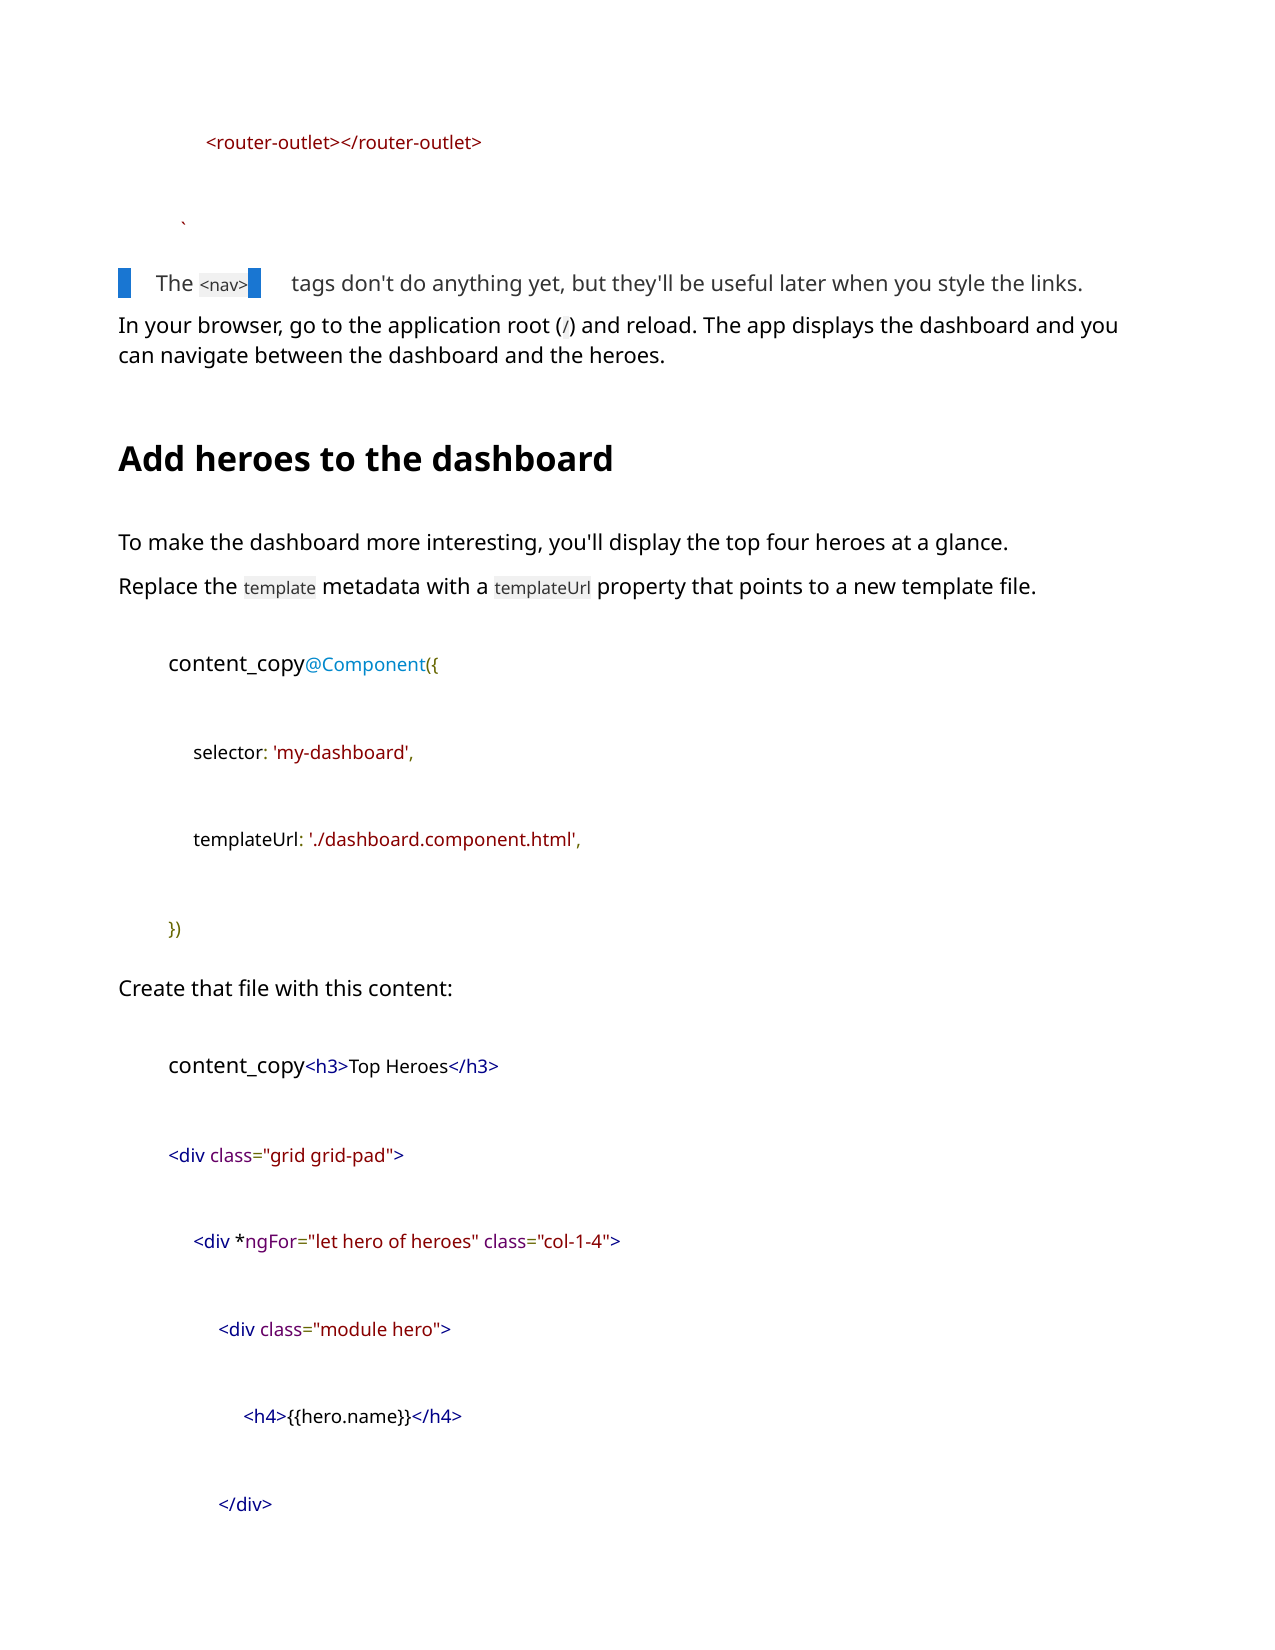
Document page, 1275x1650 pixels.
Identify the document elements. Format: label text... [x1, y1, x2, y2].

text content_copy@Component({ [168, 640, 1107, 678]
text <router-outlet></router-outlet> [168, 118, 1107, 156]
text templateUrl: './dashboard.component.html', [168, 815, 1107, 853]
text Replace the template metadata with a templateUrl property that points to a new template file. [118, 571, 1157, 601]
text <div *ngFor="let hero of heroes" class="col-1-4"> [168, 1217, 1107, 1255]
text <div class="module hero"> [168, 1305, 1107, 1342]
text content_copy<h3>Top Heroes</h3> [168, 1042, 1107, 1080]
text tags don't do anything yet, but they'll be useful later when you style the links. [261, 268, 1157, 298]
text To make the dashboard more interesting, you'll display the top four heroes at a glance. [118, 519, 1157, 556]
text The <nav> [131, 268, 248, 298]
text ` [168, 206, 1107, 243]
text <div class="grid grid-pad"> [168, 1130, 1107, 1167]
text <h4>{{hero.name}}</h4> [168, 1392, 1107, 1430]
text selector: 'my-dashboard', [168, 728, 1107, 765]
text }) [168, 903, 1107, 940]
text </div> [168, 1480, 1107, 1517]
subtitle Add heroes to the dashboard [118, 434, 1157, 481]
text In your browser, go to the application root (/) and reload. The app displays the dashboard and you can navigate between the dashboard and the heroes. [118, 310, 1157, 370]
text Create that file with this content: [118, 965, 1157, 1003]
